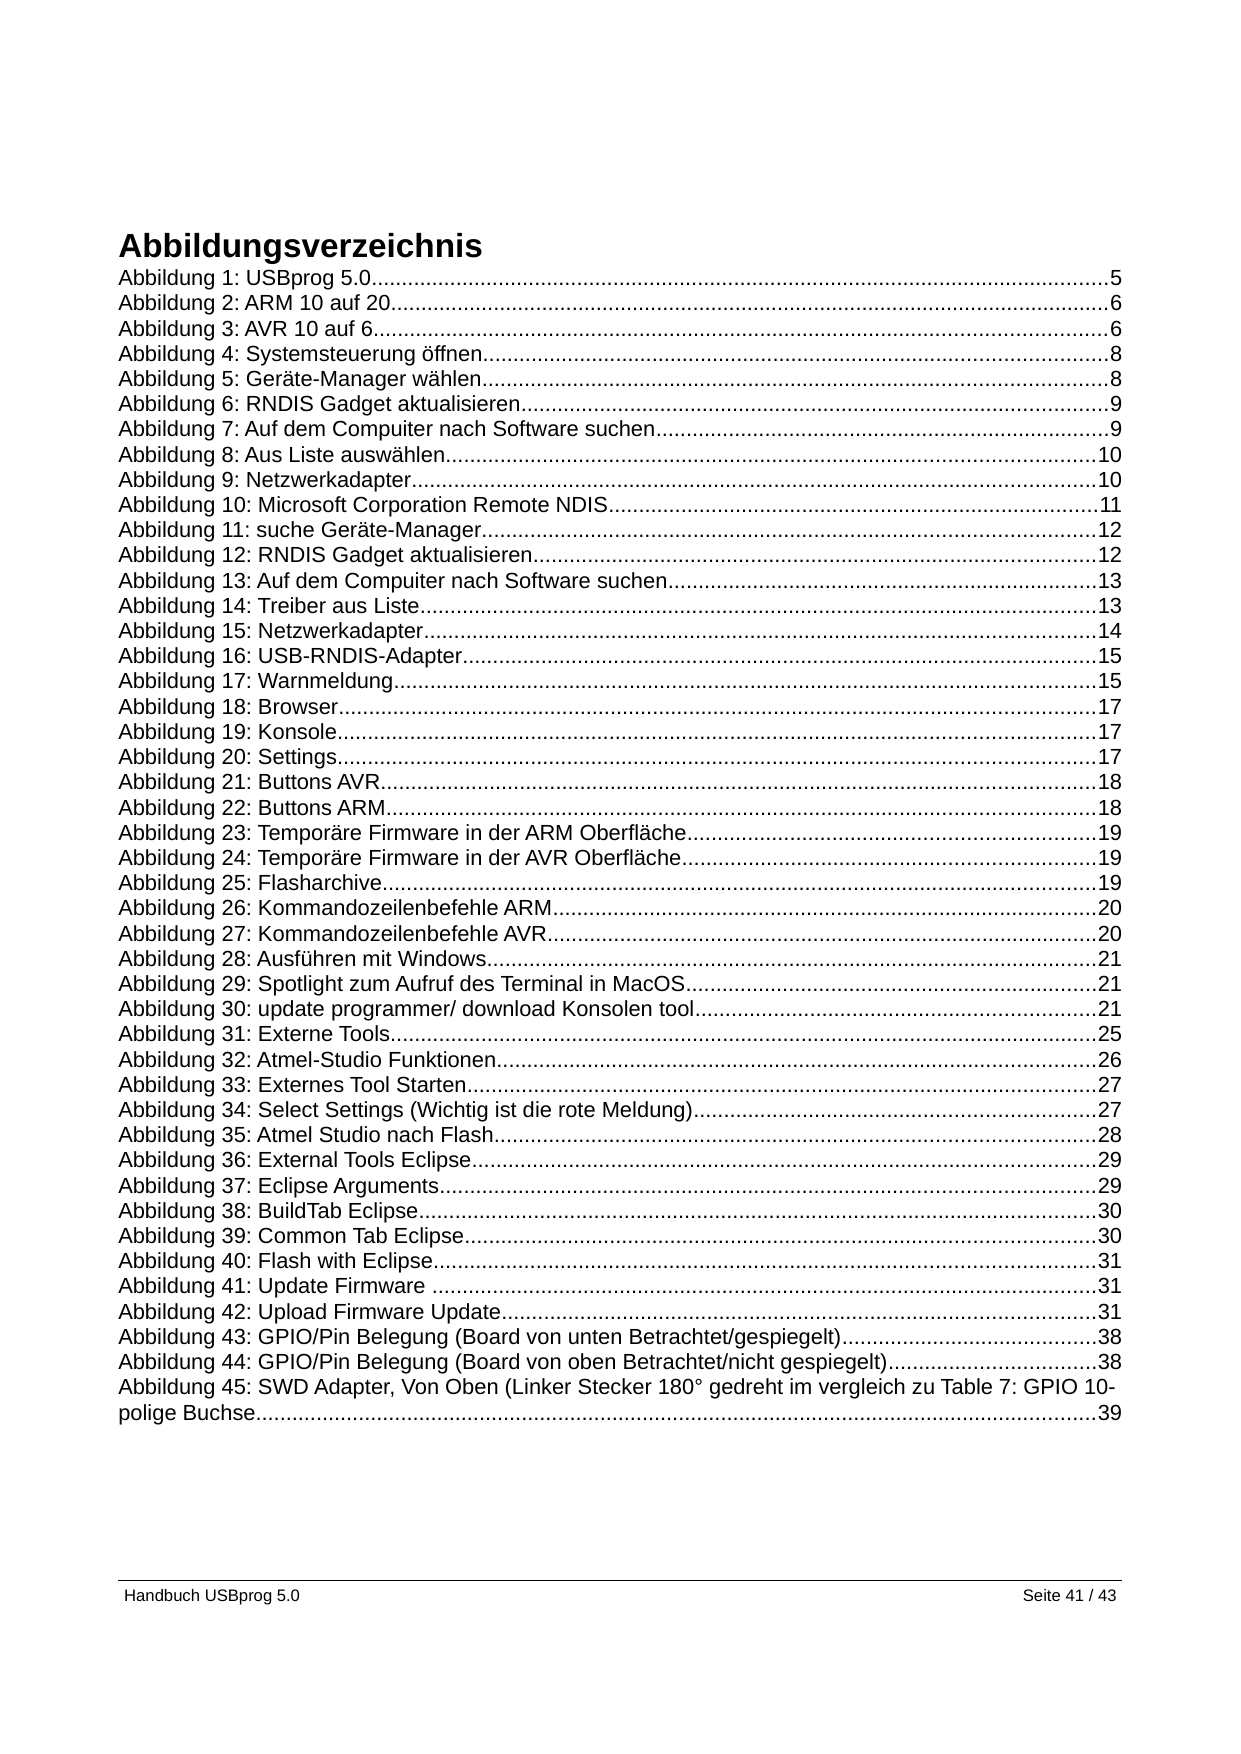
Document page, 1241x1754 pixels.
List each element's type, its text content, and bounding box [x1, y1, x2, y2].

text Abbildung 41: Update Firmware 31 [118, 1273, 1122, 1298]
text Abbildung 25: Flasharchive 19 [118, 870, 1122, 895]
text Abbildung 26: Kommandozeilenbefehle ARM 20 [118, 895, 1122, 920]
text Abbildung 35: Atmel Studio nach Flash 28 [118, 1122, 1122, 1147]
text Abbildung 6: RNDIS Gadget aktualisieren 9 [118, 391, 1122, 416]
text Abbildung 31: Externe Tools 25 [118, 1021, 1122, 1046]
text Abbildung 27: Kommandozeilenbefehle AVR 20 [118, 920, 1122, 946]
text Abbildung 28: Ausführen mit Windows 21 [118, 946, 1122, 971]
text Abbildung 3: AVR 10 auf 6 6 [118, 315, 1122, 341]
text Abbildung 44: GPIO/Pin Belegung (Board von oben Betrachtet/nicht gespiegelt) 38 [118, 1349, 1122, 1374]
text Abbildung 24: Temporäre Firmware in der AVR Oberfläche 19 [118, 845, 1122, 870]
text Abbildung 11: suche Geräte-Manager 12 [118, 517, 1122, 542]
text Abbildung 14: Treiber aus Liste 13 [118, 593, 1122, 618]
text Abbildung 8: Aus Liste auswählen 10 [118, 441, 1122, 467]
text Abbildung 43: GPIO/Pin Belegung (Board von unten Betrachtet/gespiegelt) 38 [118, 1324, 1122, 1349]
text Abbildung 18: Browser 17 [118, 693, 1122, 719]
text Abbildung 40: Flash with Eclipse 31 [118, 1248, 1122, 1273]
text Abbildung 42: Upload Firmware Update 31 [118, 1298, 1122, 1324]
text Abbildung 15: Netzwerkadapter 14 [118, 618, 1122, 643]
text Abbildung 21: Buttons AVR 18 [118, 769, 1122, 794]
text Abbildung 2: ARM 10 auf 20 6 [118, 290, 1122, 315]
text Abbildung 29: Spotlight zum Aufruf des Terminal in MacOS 21 [118, 971, 1122, 996]
text Abbildung 37: Eclipse Arguments 29 [118, 1172, 1122, 1198]
text Abbildung 34: Select Settings (Wichtig ist die rote Meldung) 27 [118, 1097, 1122, 1122]
text Abbildung 32: Atmel-Studio Funktionen 26 [118, 1046, 1122, 1072]
text Abbildung 16: USB-RNDIS-Adapter 15 [118, 643, 1122, 668]
text Abbildung 9: Netzwerkadapter 10 [118, 467, 1122, 492]
text Abbildung 45: SWD Adapter, Von Oben (Linker Stecker 180° gedreht im vergleich zu Table 7: GPIO 10-polige Buchse 39 [118, 1374, 1122, 1424]
text Abbildung 10: Microsoft Corporation Remote NDIS 11 [118, 492, 1122, 517]
text Abbildung 4: Systemsteuerung öffnen 8 [118, 341, 1122, 366]
text Abbildung 30: update programmer/ download Konsolen tool 21 [118, 996, 1122, 1021]
text Abbildung 17: Warnmeldung 15 [118, 668, 1122, 693]
text Abbildung 23: Temporäre Firmware in der ARM Oberfläche 19 [118, 819, 1122, 845]
text Abbildung 22: Buttons ARM 18 [118, 794, 1122, 819]
text Abbildung 38: BuildTab Eclipse 30 [118, 1198, 1122, 1223]
text Abbildung 39: Common Tab Eclipse 30 [118, 1223, 1122, 1248]
text Abbildung 36: External Tools Eclipse 29 [118, 1147, 1122, 1172]
text Abbildung 13: Auf dem Compuiter nach Software suchen 13 [118, 567, 1122, 593]
text Abbildung 12: RNDIS Gadget aktualisieren 12 [118, 542, 1122, 567]
text Abbildung 5: Geräte-Manager wählen 8 [118, 366, 1122, 391]
text Abbildung 19: Konsole 17 [118, 719, 1122, 744]
text Abbildung 1: USBprog 5.0 5 [118, 265, 1122, 290]
subtitle Abbildungsverzeichnis [118, 227, 1122, 265]
text Abbildung 33: Externes Tool Starten 27 [118, 1072, 1122, 1097]
text Abbildung 20: Settings 17 [118, 744, 1122, 769]
text Abbildung 7: Auf dem Compuiter nach Software suchen 9 [118, 416, 1122, 441]
